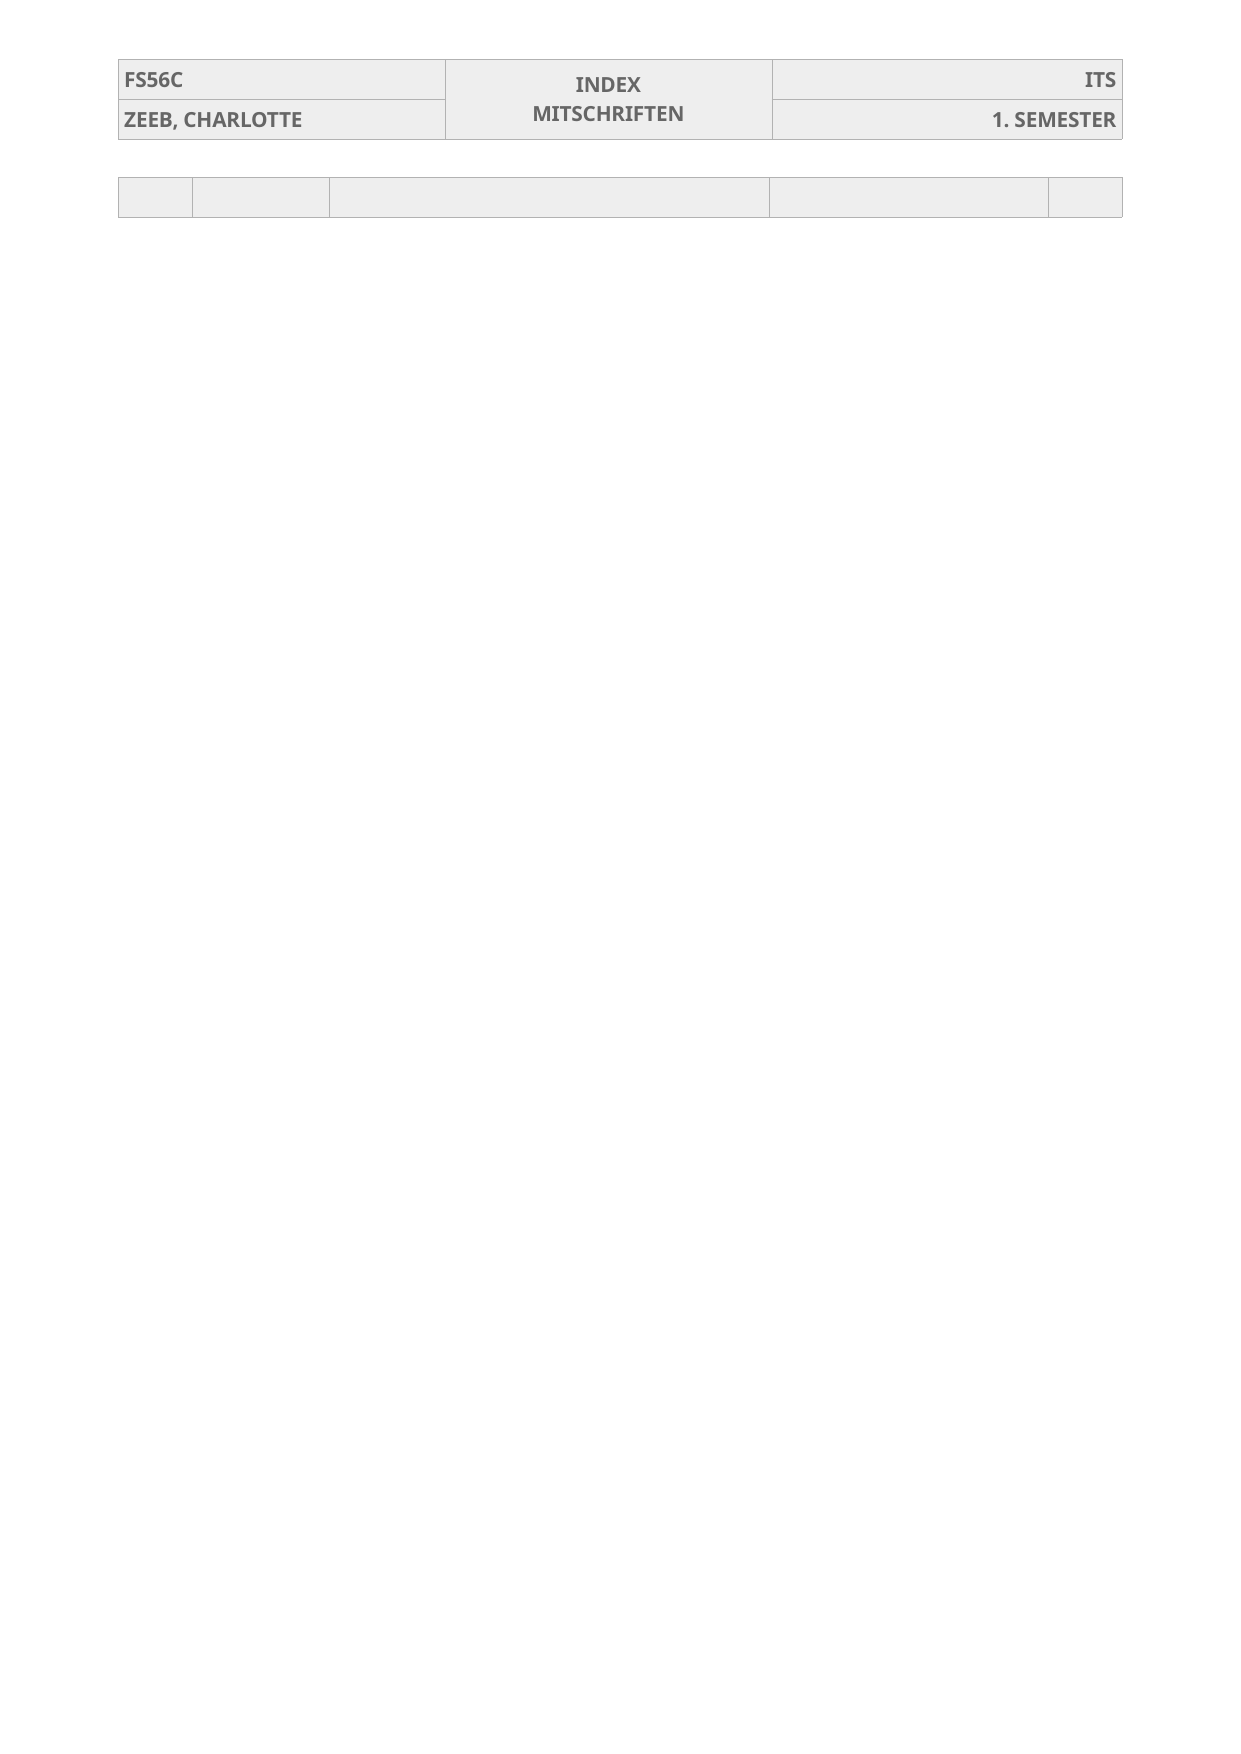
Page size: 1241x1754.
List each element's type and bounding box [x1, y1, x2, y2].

table_cell [193, 178, 329, 217]
table_cell [1049, 178, 1122, 217]
table_cell [770, 178, 1048, 217]
table_cell [330, 178, 769, 217]
table_cell [119, 178, 192, 217]
